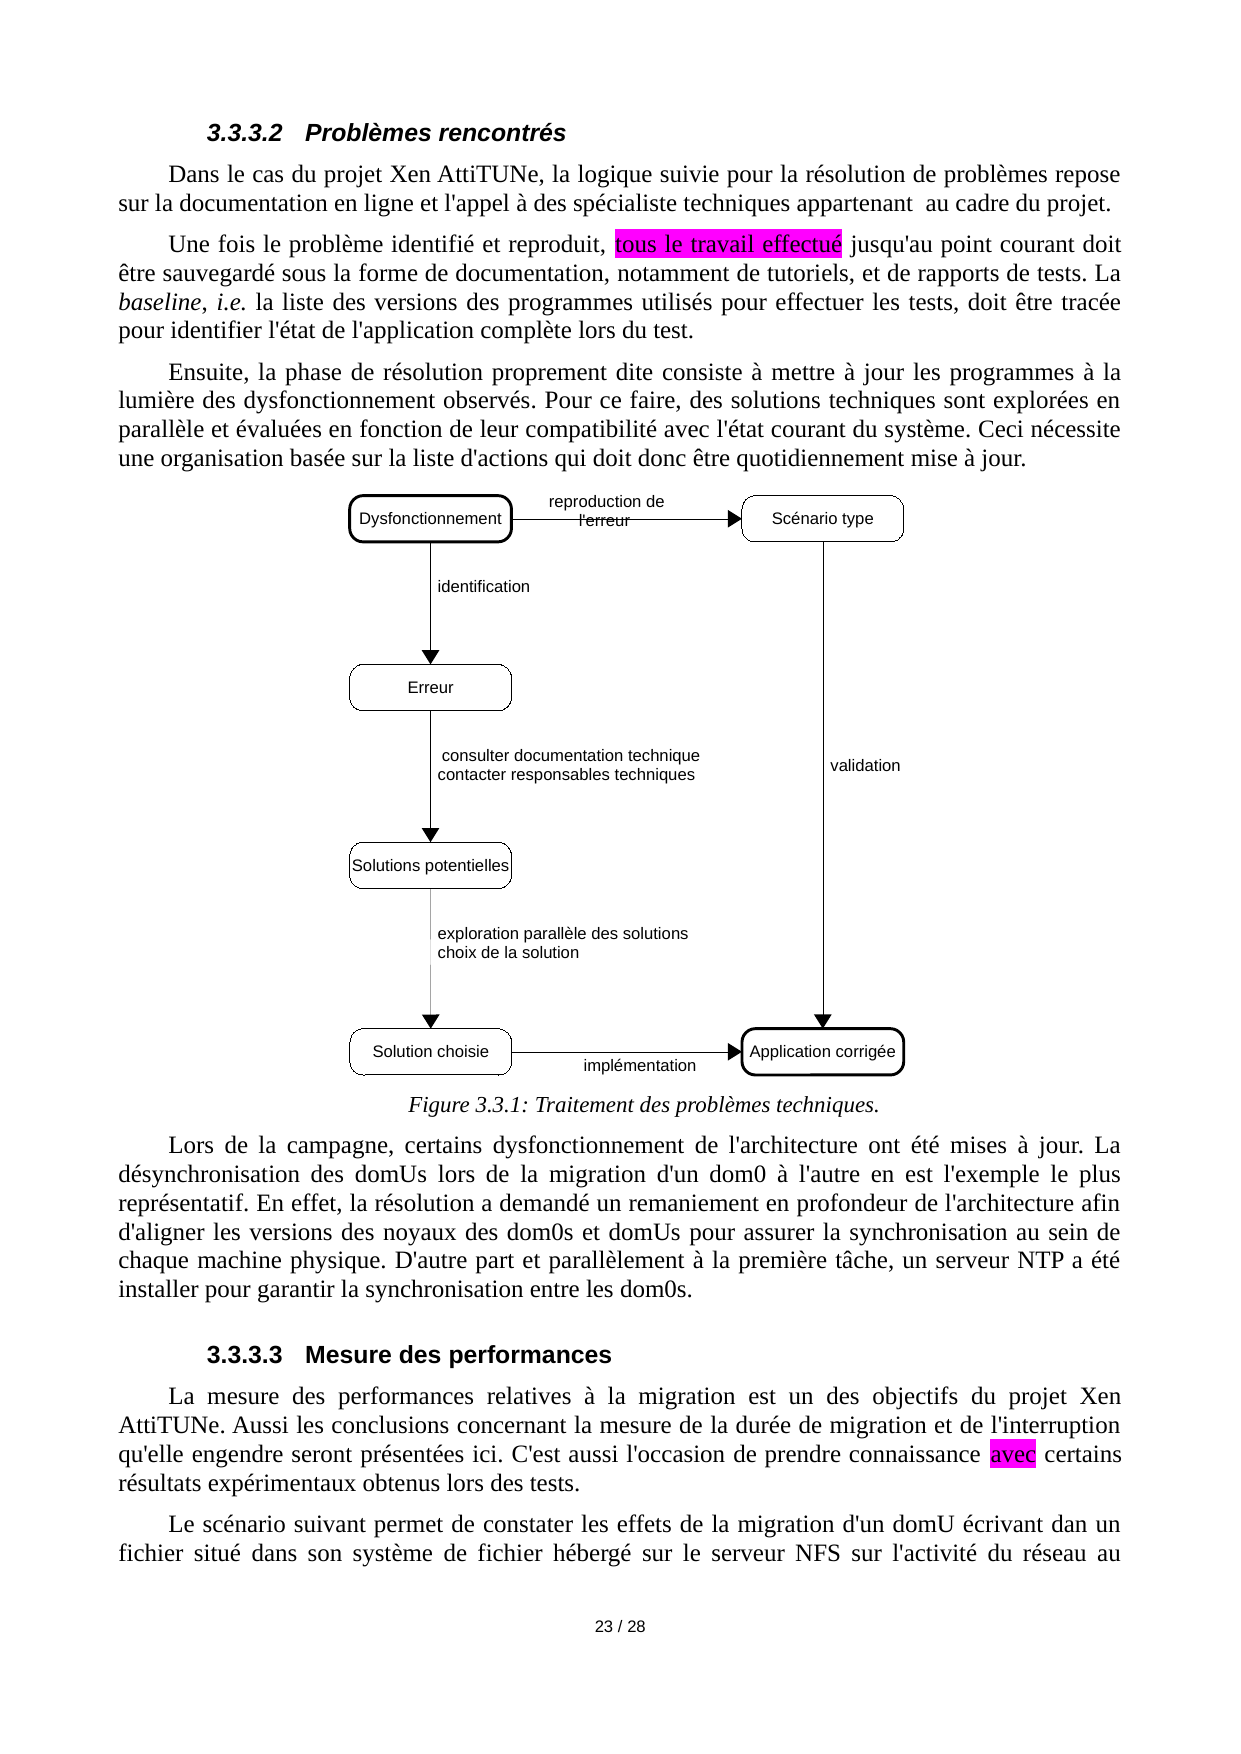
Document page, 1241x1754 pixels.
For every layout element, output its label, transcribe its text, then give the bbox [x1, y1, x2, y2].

text Une fois le problème identifié et reproduit, tous le travail effectué jusqu'au point courant doit être sauvegardé sous la forme de documentation, notamment de tutoriels, et de rapports de tests. La baseline, i.e. la liste des versions des programmes utilisés pour effectuer les tests, doit être tracée pour identifier l'état de l'application complète lors du test. [118, 229, 1122, 344]
text Lors de la campagne, certains dysfonctionnement de l'architecture ont été mises à jour. La désynchronisation des domUs lors de la migration d'un dom0 à l'autre en est l'exemple le plus représentatif. En effet, la résolution a demandé un remaniement en profondeur de l'architecture afin d'aligner les versions des noyaux des dom0s et domUs pour assurer la synchronisation au sein de chaque machine physique. D'autre part et parallèlement à la première tâche, un serveur NTP a été installer pour garantir la synchronisation entre les dom0s. [118, 1130, 1122, 1303]
text La mesure des performances relatives à la migration est un des objectifs du projet Xen AttiTUNe. Aussi les conclusions concernant la mesure de la durée de migration et de l'interruption qu'elle engendre seront présentées ici. C'est aussi l'occasion de prendre connaissance avec certains résultats expérimentaux obtenus lors des tests. [118, 1381, 1122, 1496]
text Dans le cas du projet Xen AttiTUNe, la logique suivie pour la résolution de problèmes repose sur la documentation en ligne et l'appel à des spécialiste techniques appartenant au cadre du projet. [118, 159, 1122, 217]
text Ensuite, la phase de résolution proprement dite consiste à mettre à jour les programmes à la lumière des dysfonctionnement observés. Pour ce faire, des solutions techniques sont explorées en parallèle et évaluées en fonction de leur compatibilité avec l'état courant du système. Ceci nécessite une organisation basée sur la liste d'actions qui doit donc être quotidiennement mise à jour. [118, 357, 1122, 472]
text Figure 3.3.1: Traitement des problèmes techniques. [348, 497, 942, 1118]
subtitle Mesure des performances [207, 1340, 1122, 1369]
subtitle Problèmes rencontrés [207, 118, 1122, 147]
text Le scénario suivant permet de constater les effets de la migration d'un domU écrivant dan un fichier situé dans son système de fichier hébergé sur le serveur NFS sur l'activité du réseau au [118, 1509, 1122, 1566]
